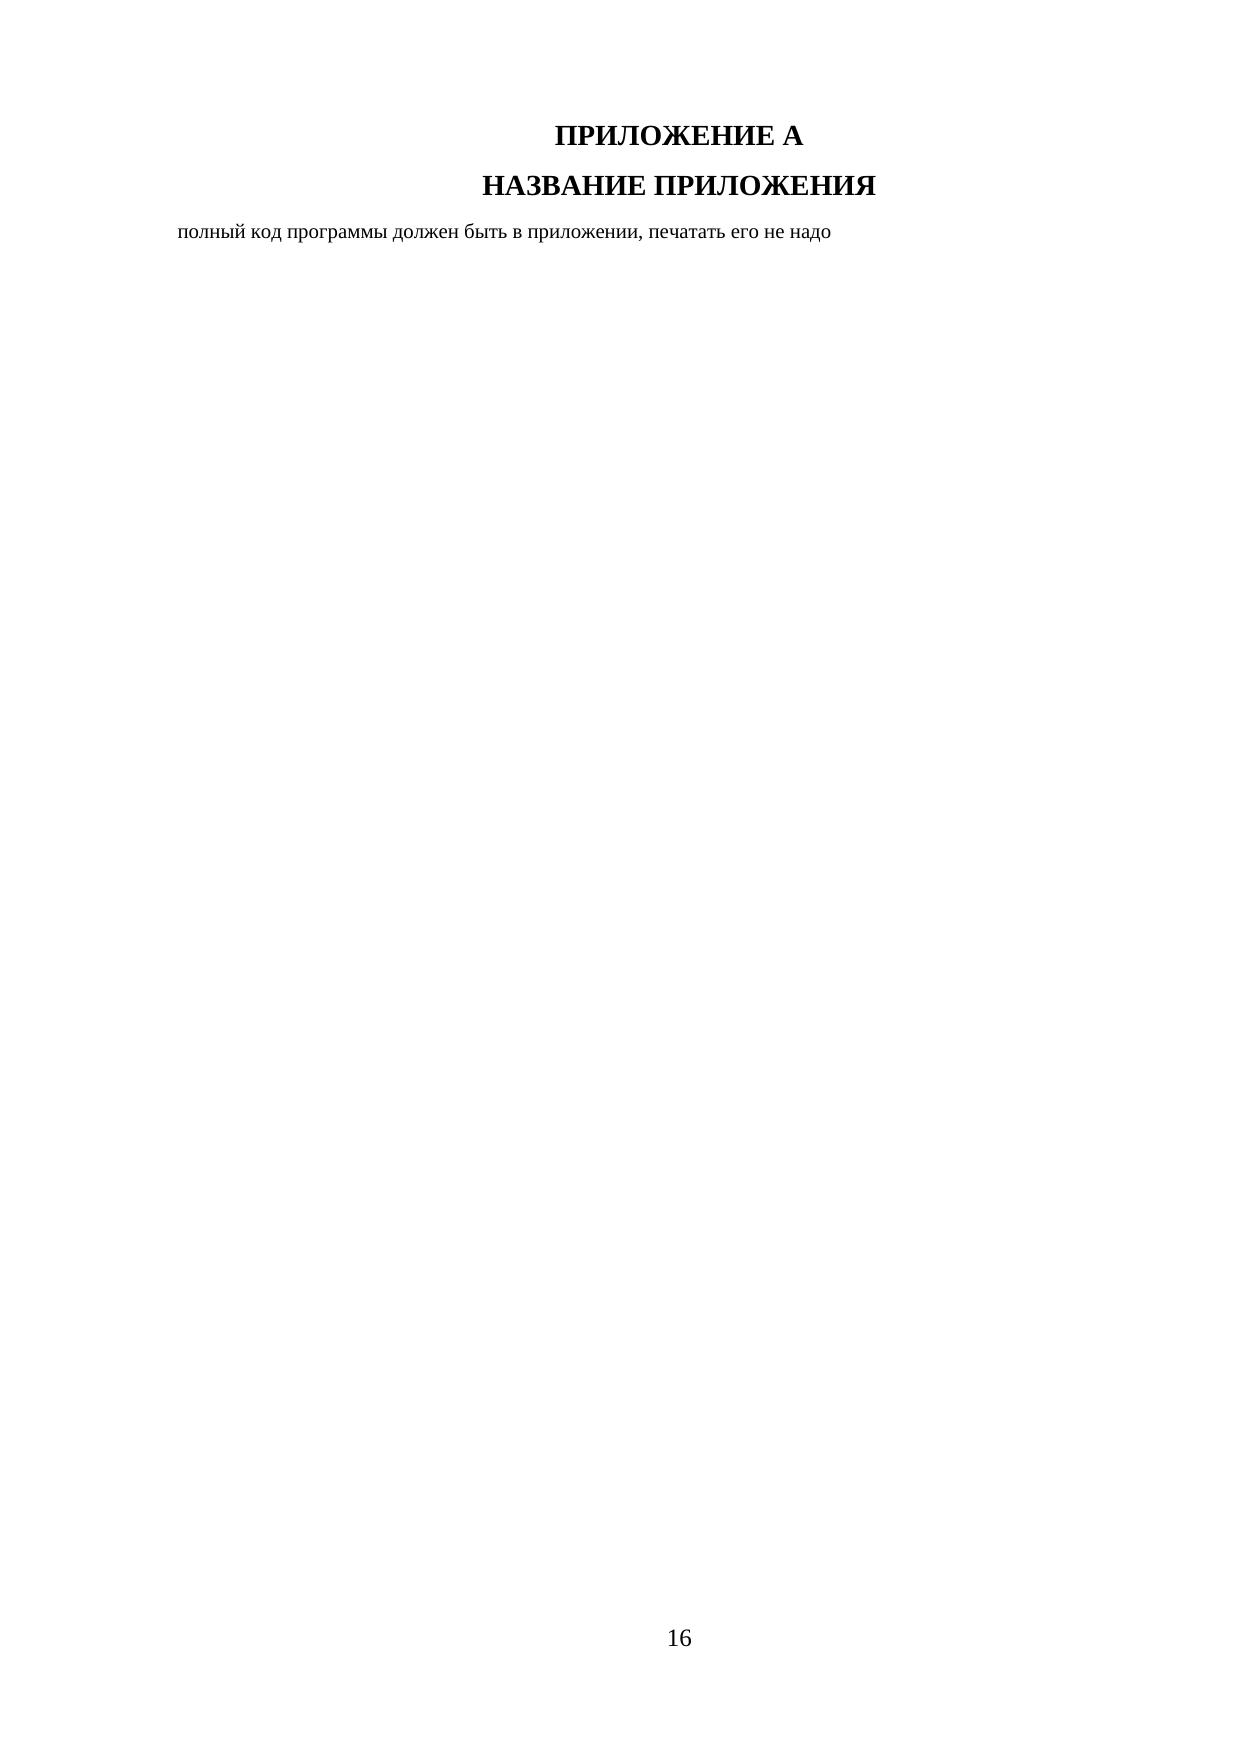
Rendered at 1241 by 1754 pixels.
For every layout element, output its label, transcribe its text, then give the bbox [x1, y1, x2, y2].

text приложение А [177, 118, 1181, 152]
text полный код программы должен быть в приложении, печатать его не надо [177, 219, 1181, 243]
text Название приложения [177, 168, 1181, 202]
